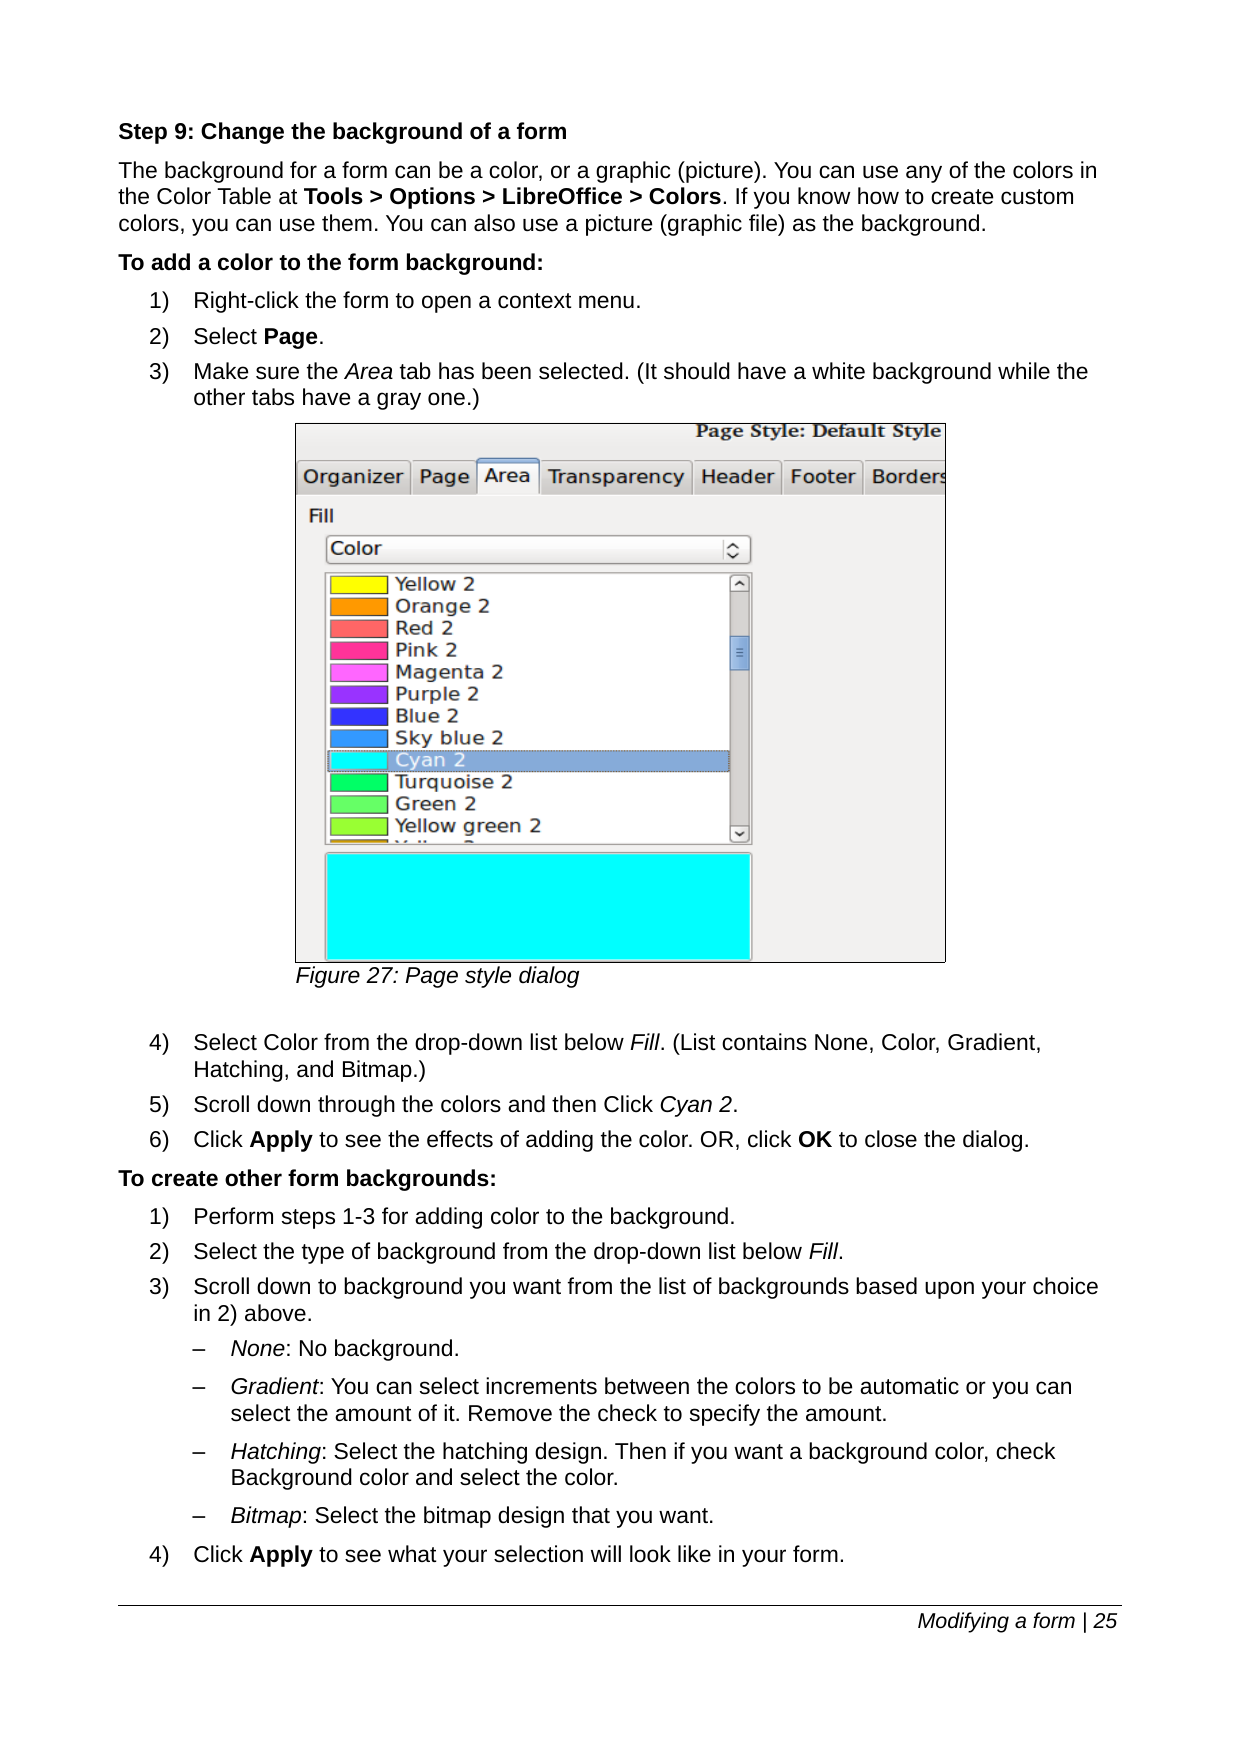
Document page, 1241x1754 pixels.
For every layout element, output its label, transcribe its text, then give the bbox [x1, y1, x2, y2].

list Click Apply to see what your selection will look like in your form. [169, 1541, 1122, 1567]
list Scroll down to background you want from the list of backgrounds based upon your choice in 2) above. [169, 1273, 1122, 1326]
list Gradient: You can select increments between the colors to be automatic or you can select the amount of it. Remove the check to specify the amount. [192, 1373, 1122, 1426]
list Click Apply to see the effects of adding the color. OR, click OK to close the dialog. [169, 1126, 1122, 1152]
list Bitmap: Select the bitmap design that you want. [192, 1502, 1122, 1529]
list Right-click the form to open a context menu. [169, 287, 1122, 314]
text To create other form backgrounds: [118, 1164, 1122, 1191]
text To add a color to the form background: [118, 248, 1122, 275]
text Step 9: Change the background of a form [118, 118, 1122, 144]
list Hatching: Select the hatching design. Then if you want a background color, check Background color and select the color. [192, 1438, 1122, 1491]
list Select the type of background from the drop-down list below Fill. [169, 1238, 1122, 1264]
list Select Page. [169, 323, 1122, 349]
list None: No background. [192, 1335, 1122, 1361]
list Select Color from the drop-down list below Fill. (List contains None, Color, Gradient, Hatching, and Bitmap.) [169, 1029, 1122, 1082]
text Figure 27: Page style dialog [295, 963, 945, 989]
list Scroll down through the colors and then Click Cyan 2. [169, 1091, 1122, 1117]
list Make sure the Area tab has been selected. (It should have a white background while the other tabs have a gray one.) [169, 358, 1122, 411]
list Perform steps 1-3 for adding color to the background. [169, 1203, 1122, 1229]
text The background for a form can be a color, or a graphic (picture). You can use any of the colors in the Color Table at Tools > Options > LibreOffice > Colors. If you know how to create custom colors, you can use them. You can also use a picture (graphic file) as the background. [118, 157, 1122, 236]
picture [296, 424, 945, 962]
